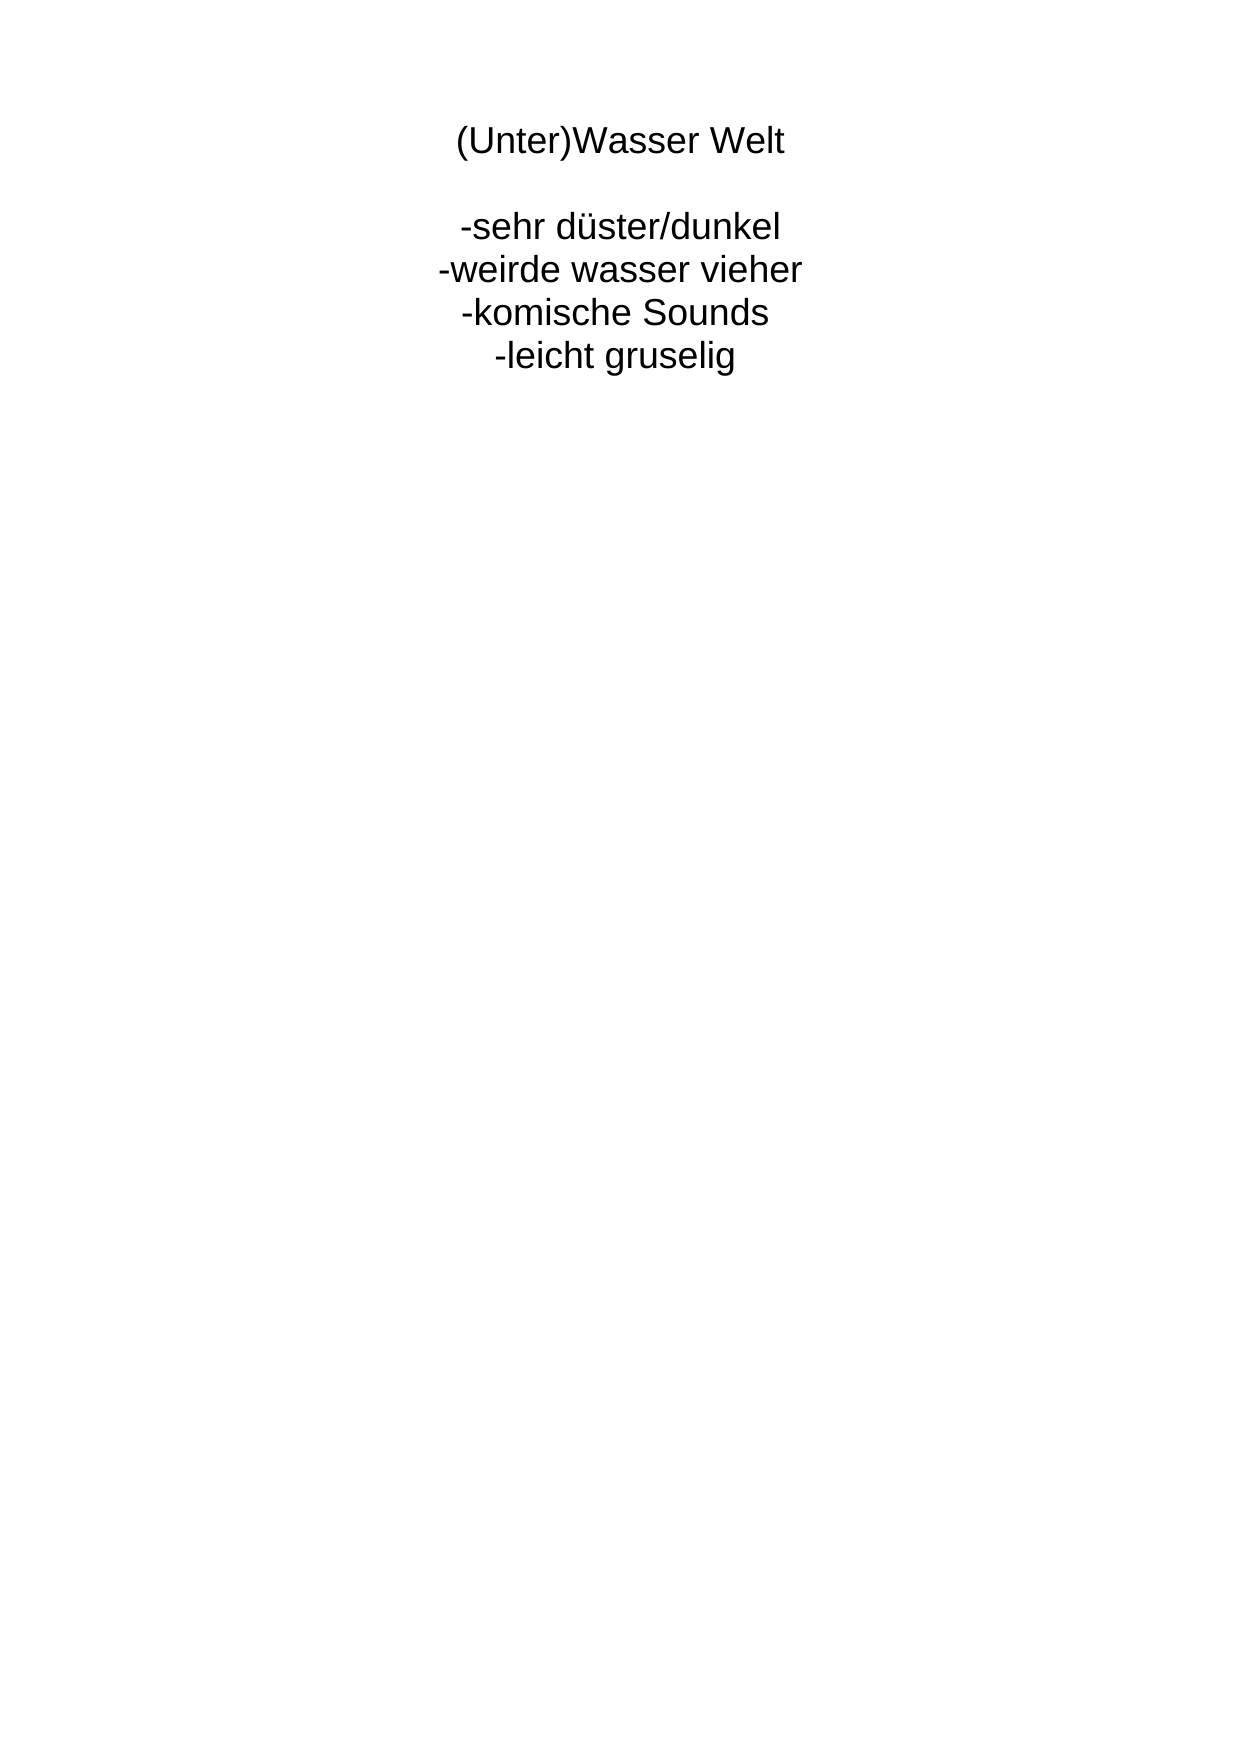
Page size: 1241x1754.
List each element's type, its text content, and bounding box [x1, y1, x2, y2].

text (Unter)Wasser Welt -sehr düster/dunkel -weirde wasser vieher [118, 118, 1122, 291]
text -leicht gruselig [118, 334, 1122, 377]
text -komische Sounds [118, 291, 1122, 334]
